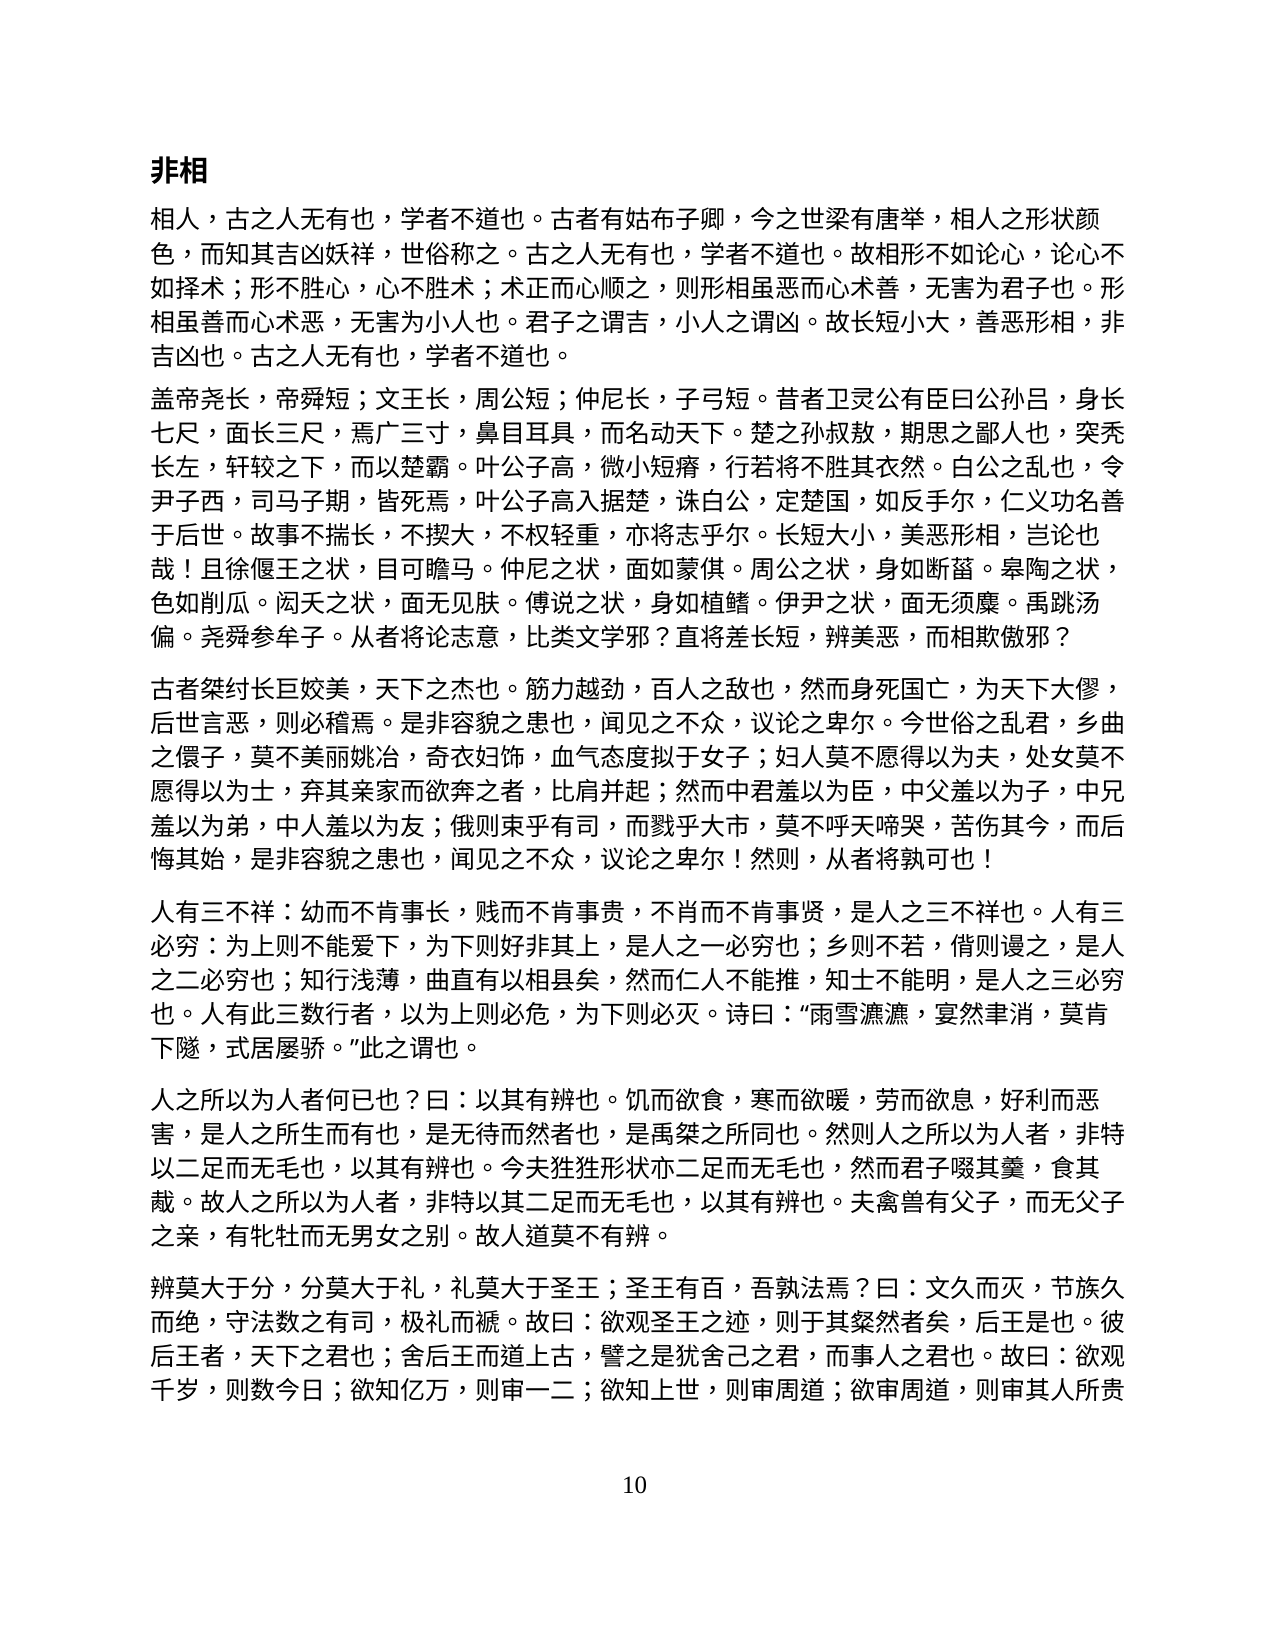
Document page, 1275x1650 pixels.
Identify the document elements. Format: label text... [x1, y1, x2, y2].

text 人之所以为人者何已也？曰：以其有辨也。饥而欲食，寒而欲暖，劳而欲息，好利而恶害，是人之所生而有也，是无待而然者也，是禹桀之所同也。然则人之所以为人者，非特以二足而无毛也，以其有辨也。今夫狌狌形状亦二足而无毛也，然而君子啜其羹，食其胾。故人之所以为人者，非特以其二足而无毛也，以其有辨也。夫禽兽有父子，而无父子之亲，有牝牡而无男女之别。故人道莫不有辨。 [150, 1082, 1125, 1253]
subtitle 非相 [150, 150, 1125, 190]
text 辨莫大于分，分莫大于礼，礼莫大于圣王；圣王有百，吾孰法焉？曰：文久而灭，节族久而绝，守法数之有司，极礼而褫。故曰：欲观圣王之迹，则于其粲然者矣，后王是也。彼后王者，天下之君也；舍后王而道上古，譬之是犹舍己之君，而事人之君也。故曰：欲观千岁，则数今日；欲知亿万，则审一二；欲知上世，则审周道；欲审周道，则审其人所贵 [150, 1271, 1125, 1407]
text 古者桀纣长巨姣美，天下之杰也。筋力越劲，百人之敌也，然而身死国亡，为天下大僇，后世言恶，则必稽焉。是非容貌之患也，闻见之不众，议论之卑尔。今世俗之乱君，乡曲之儇子，莫不美丽姚冶，奇衣妇饰，血气态度拟于女子；妇人莫不愿得以为夫，处女莫不愿得以为士，弃其亲家而欲奔之者，比肩并起；然而中君羞以为臣，中父羞以为子，中兄羞以为弟，中人羞以为友；俄则束乎有司，而戮乎大市，莫不呼天啼哭，苦伤其今，而后悔其始，是非容貌之患也，闻见之不众，议论之卑尔！然则，从者将孰可也！ [150, 672, 1125, 876]
text 盖帝尧长，帝舜短；文王长，周公短；仲尼长，子弓短。昔者卫灵公有臣曰公孙吕，身长七尺，面长三尺，焉广三寸，鼻目耳具，而名动天下。楚之孙叔敖，期思之鄙人也，突秃长左，轩较之下，而以楚霸。叶公子高，微小短瘠，行若将不胜其衣然。白公之乱也，令尹子西，司马子期，皆死焉，叶公子高入据楚，诛白公，定楚国，如反手尔，仁义功名善于后世。故事不揣长，不揳大，不权轻重，亦将志乎尔。长短大小，美恶形相，岂论也哉！且徐偃王之状，目可瞻马。仲尼之状，面如蒙倛。周公之状，身如断菑。皋陶之状，色如削瓜。闳夭之状，面无见肤。傅说之状，身如植鳍。伊尹之状，面无须麋。禹跳汤偏。尧舜参牟子。从者将论志意，比类文学邪？直将差长短，辨美恶，而相欺傲邪？ [150, 381, 1125, 654]
text 人有三不祥：幼而不肯事长，贱而不肯事贵，不肖而不肯事贤，是人之三不祥也。人有三必穷：为上则不能爱下，为下则好非其上，是人之一必穷也；乡则不若，偝则谩之，是人之二必穷也；知行浅薄，曲直有以相县矣，然而仁人不能推，知士不能明，是人之三必穷也。人有此三数行者，以为上则必危，为下则必灭。诗曰：“雨雪瀌瀌，宴然聿消，莫肯下隧，式居屡骄。”此之谓也。 [150, 894, 1125, 1064]
text 相人，古之人无有也，学者不道也。古者有姑布子卿，今之世梁有唐举，相人之形状颜色，而知其吉凶妖祥，世俗称之。古之人无有也，学者不道也。故相形不如论心，论心不如择术；形不胜心，心不胜术；术正而心顺之，则形相虽恶而心术善，无害为君子也。形相虽善而心术恶，无害为小人也。君子之谓吉，小人之谓凶。故长短小大，善恶形相，非吉凶也。古之人无有也，学者不道也。 [150, 202, 1125, 372]
